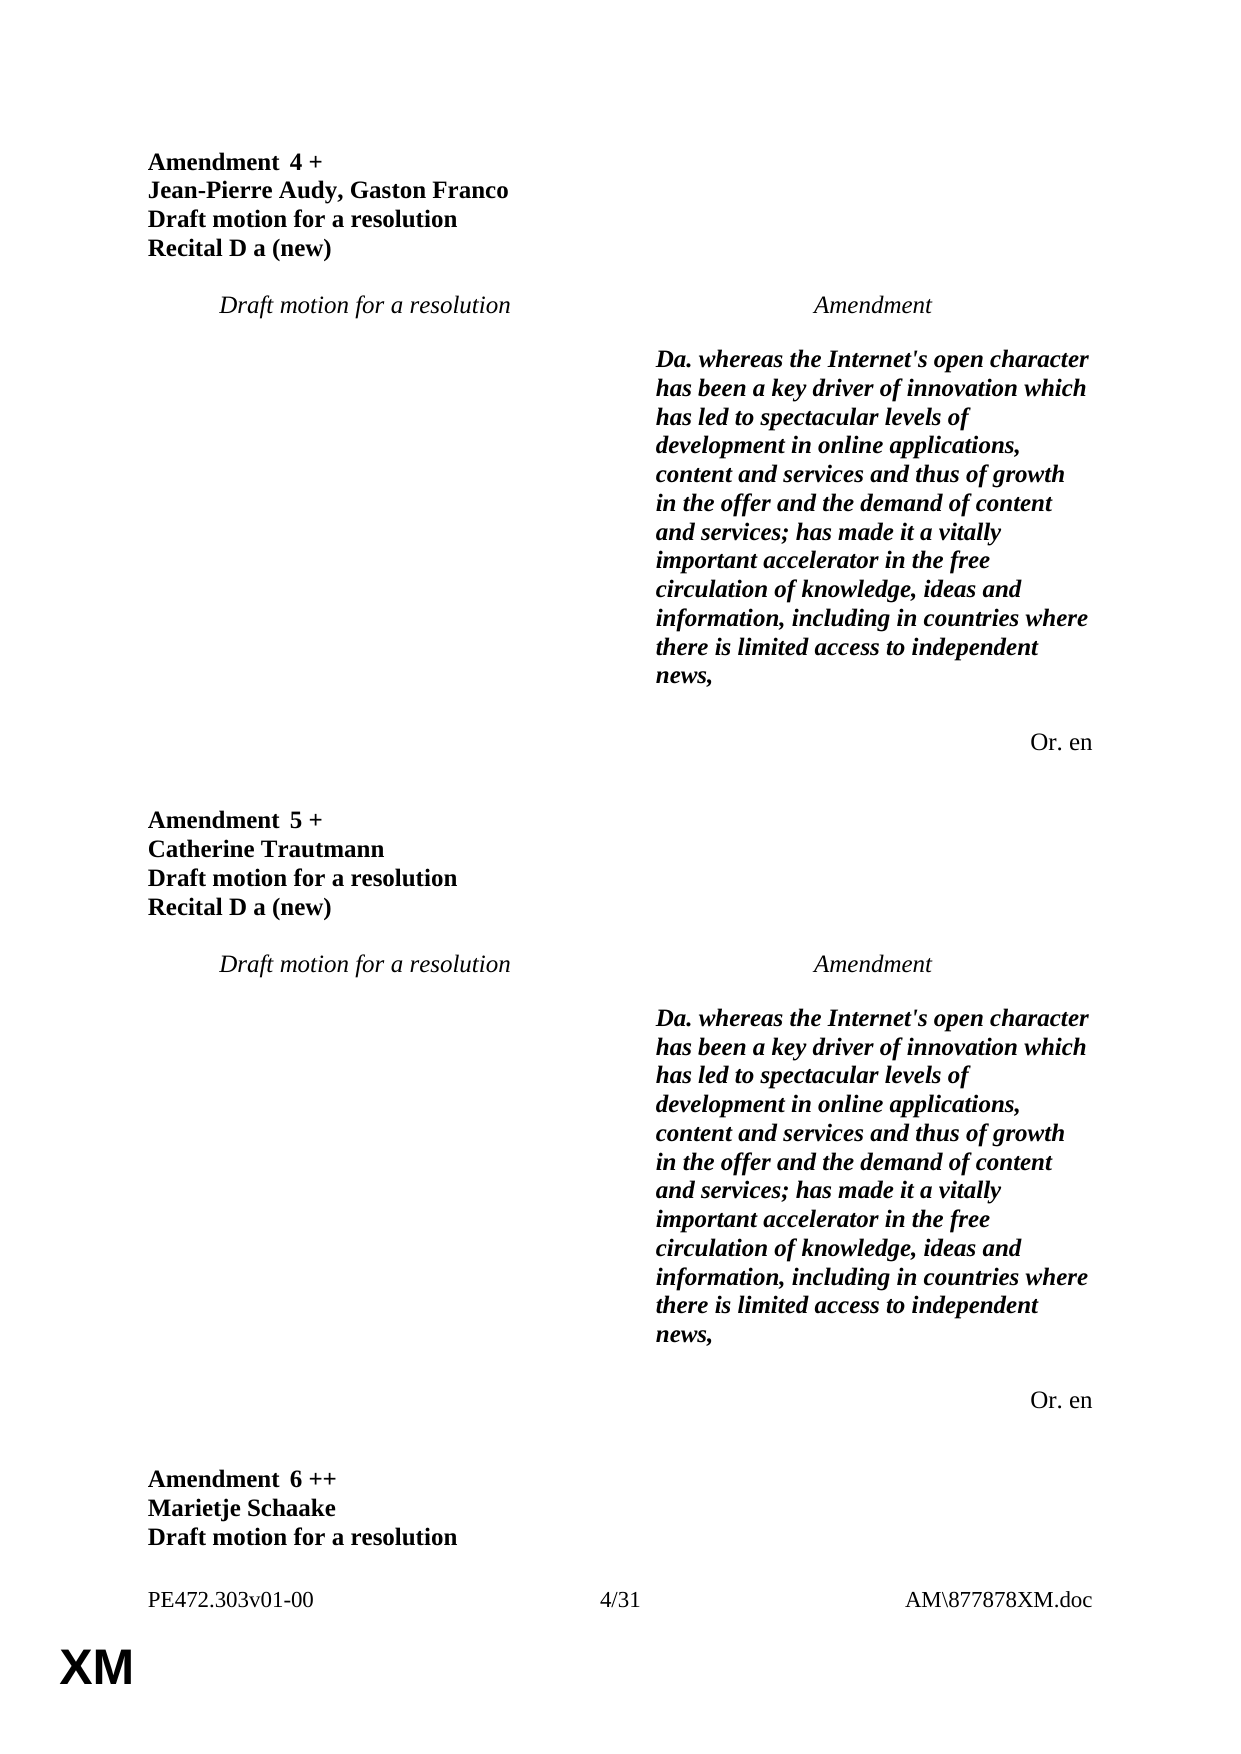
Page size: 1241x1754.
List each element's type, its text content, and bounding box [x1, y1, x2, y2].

text <DocAmend>Draft motion for a resolution</DocAmend> [148, 1522, 1092, 1551]
text Or. <Original>{EN}en</Original> [148, 1386, 1092, 1414]
table_cell [112, 1003, 620, 1361]
table_cell Da. whereas the Internet's open character has been a key driver of innovation which has led to spectacular levels of development in online applications, content and services and thus of growth in the offer and the demand of content and services; has made it a vitally important accelerator in the free circulation of knowledge, ideas and information, including in countries where there is limited access to independent news, [620, 344, 1128, 702]
table_cell [112, 344, 620, 702]
table_cell Draft motion for a resolution [112, 949, 620, 1003]
text <RepeatBlock-By><Members>Catherine Trautmann</Members> [148, 834, 1092, 863]
table_cell Draft motion for a resolution [112, 291, 620, 344]
table_cell Da. whereas the Internet's open character has been a key driver of innovation which has led to spectacular levels of development in online applications, content and services and thus of growth in the offer and the demand of content and services; has made it a vitally important accelerator in the free circulation of knowledge, ideas and information, including in countries where there is limited access to independent news, [620, 1003, 1128, 1361]
text <Amend>Amendment <NumAm>4 +</NumAm> [148, 147, 1092, 176]
text Or. <Original>{EN}en</Original> [148, 727, 1092, 756]
text <DocAmend>Draft motion for a resolution</DocAmend> [148, 204, 1092, 233]
text <Article>Recital D a (new)</Article> [148, 233, 1092, 262]
table_header [112, 921, 1128, 949]
table_cell Amendment [620, 291, 1128, 344]
text <RepeatBlock-By><Members>Jean-Pierre Audy, Gaston Franco</Members> [148, 176, 1092, 204]
text <DocAmend>Draft motion for a resolution</DocAmend> [148, 863, 1092, 892]
text <Amend>Amendment <NumAm>5 +NumAm> [148, 806, 1092, 834]
text <Article>Recital D a (new)</Article> [148, 892, 1092, 921]
text <Amend>Amendment <NumAm>6 ++</NumAm> [148, 1464, 1092, 1493]
text <RepeatBlock-By><Members>Marietje Schaake</Members> [148, 1493, 1092, 1522]
table_header [112, 262, 1128, 291]
table_cell Amendment [620, 949, 1128, 1003]
